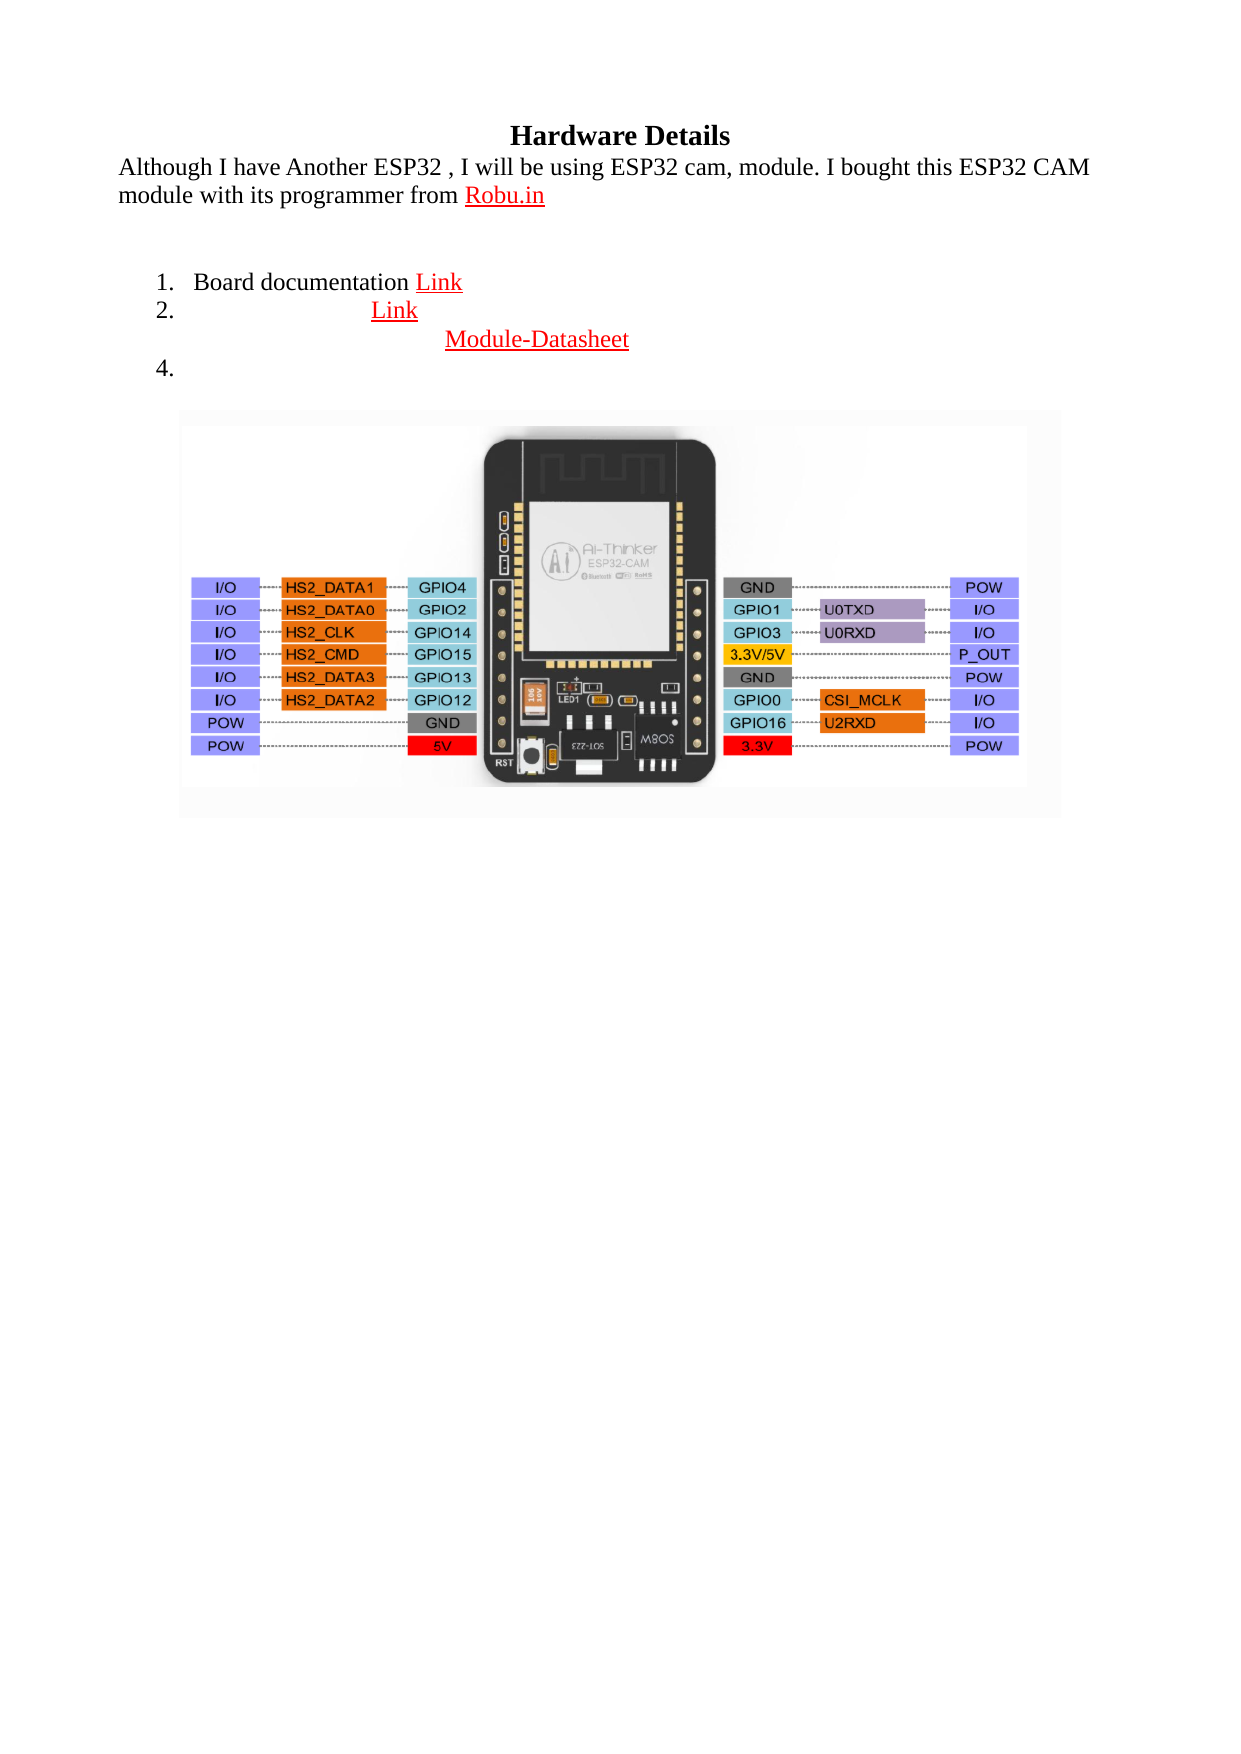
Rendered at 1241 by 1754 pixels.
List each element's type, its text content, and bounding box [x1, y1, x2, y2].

text Although I have Another ESP32 , I will be using ESP32 cam, module. I bought this ESP32 CAM module with its programmer from Robu.in [118, 152, 1122, 209]
list Board documentation Link [156, 267, 1122, 295]
list Board Schematic Link [156, 295, 1122, 324]
text I also got its programmer over micro-USB. [118, 209, 1122, 238]
text Hardware details: [118, 238, 1122, 267]
list SOC used : ESP32 [156, 353, 1122, 382]
picture [178, 410, 1062, 818]
text Hardware Details [118, 118, 1122, 152]
list Module Used : ESP32-S Module-Datasheet [156, 324, 1122, 353]
text Pinout: [118, 382, 1122, 410]
